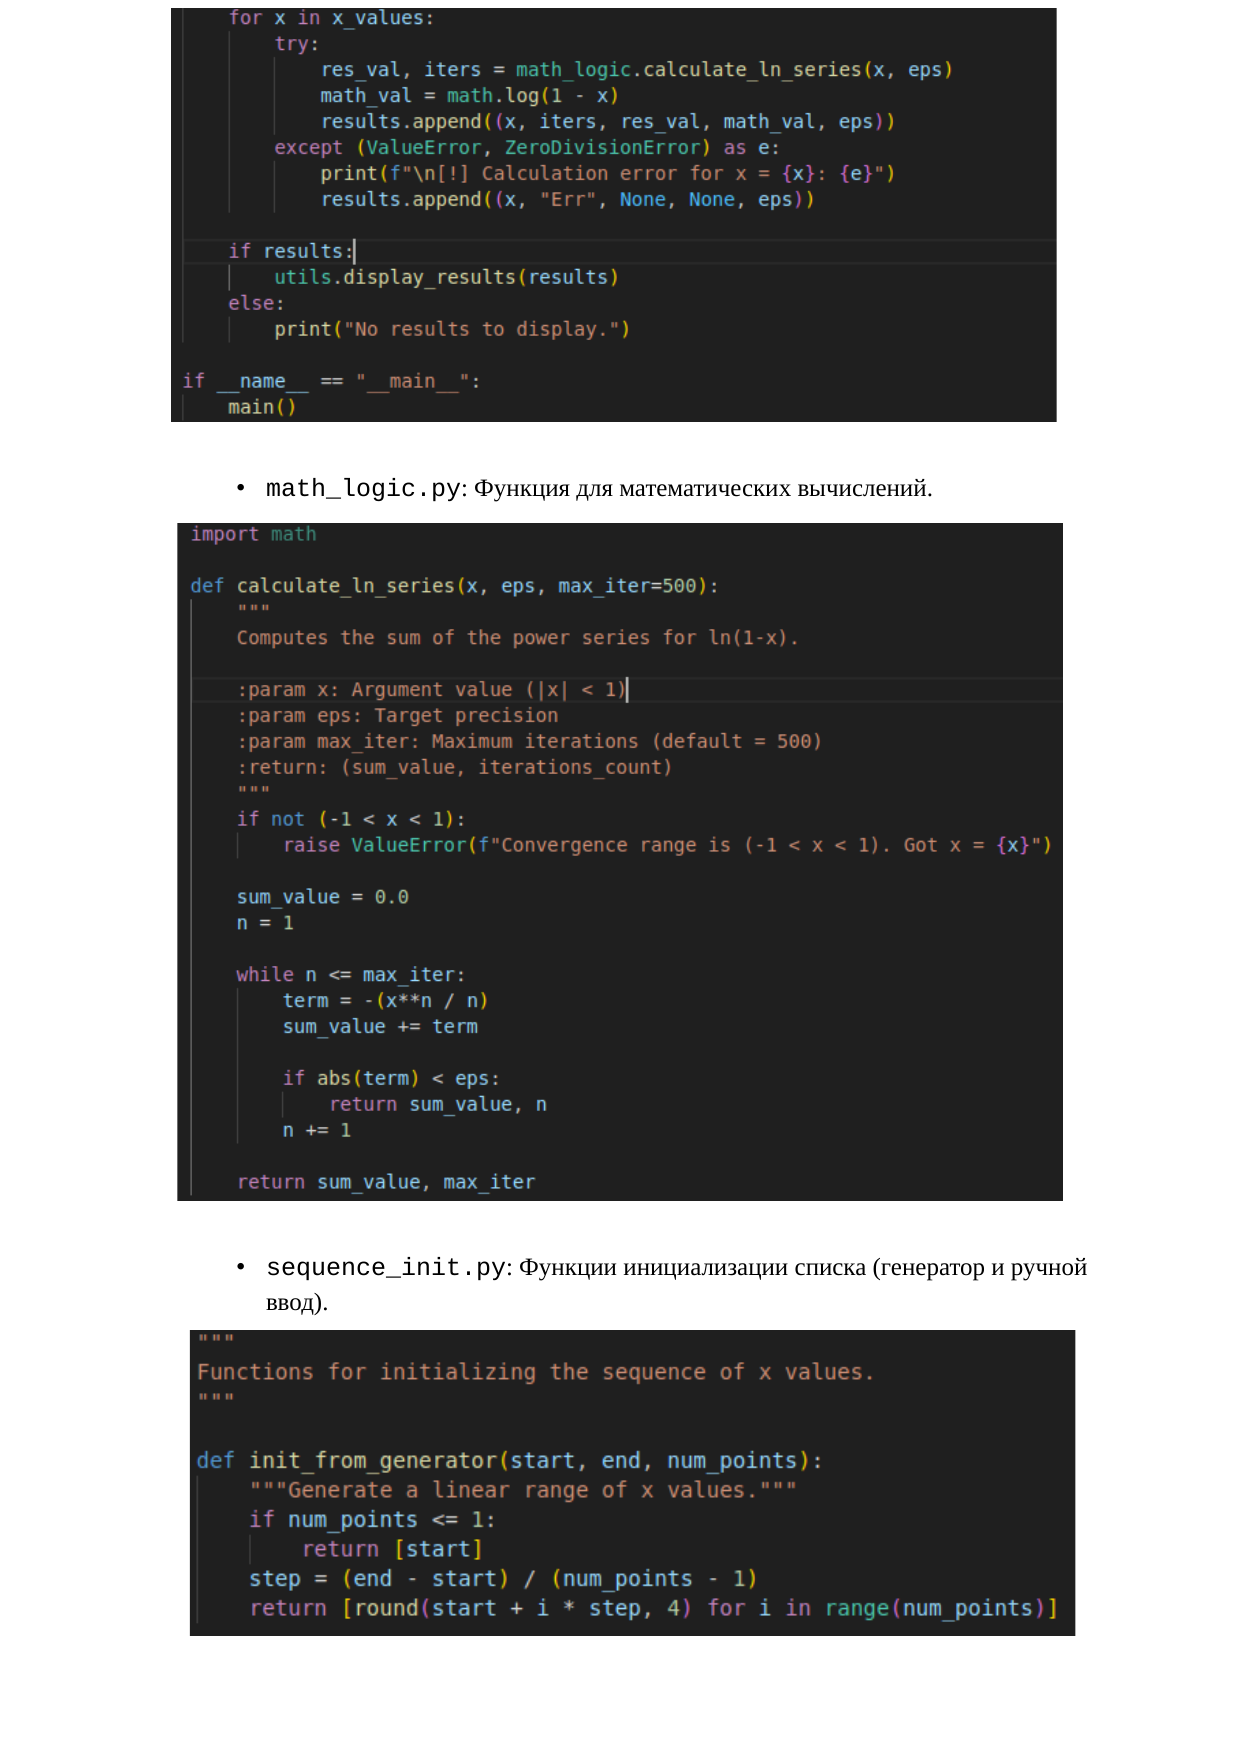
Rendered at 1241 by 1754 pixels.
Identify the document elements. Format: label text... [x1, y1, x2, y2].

picture [189, 1330, 1076, 1636]
picture [177, 523, 1063, 1201]
list sequence_init.py: Функции инициализации списка (генератор и ручной ввод). [236, 1252, 1122, 1316]
list math_logic.py: Функция для математических вычислений. [236, 473, 1122, 504]
picture [171, 8, 1057, 422]
